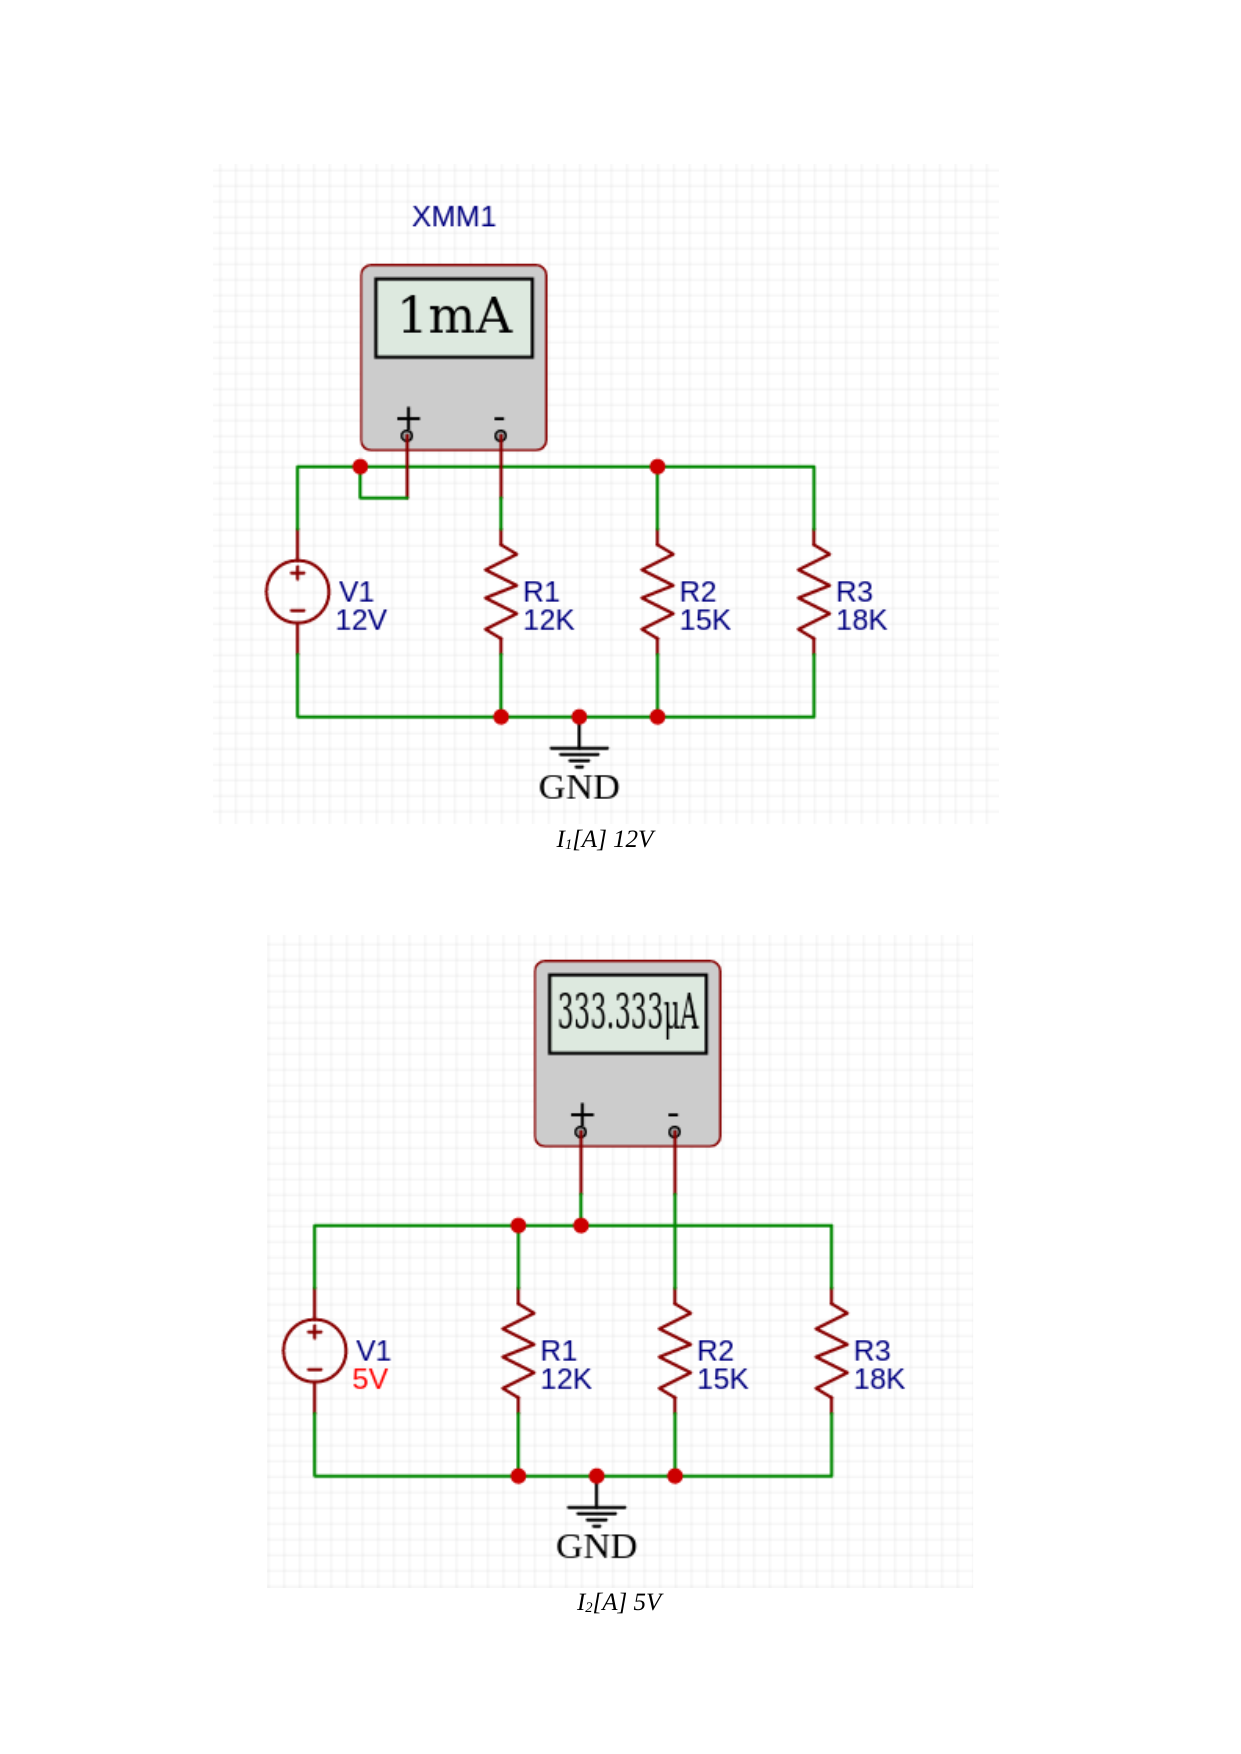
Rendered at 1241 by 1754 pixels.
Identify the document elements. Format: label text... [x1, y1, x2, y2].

picture [213, 164, 999, 824]
text I1[A] 12V [213, 824, 999, 852]
picture [267, 935, 974, 1588]
text I2[A] 5V [267, 1588, 973, 1616]
